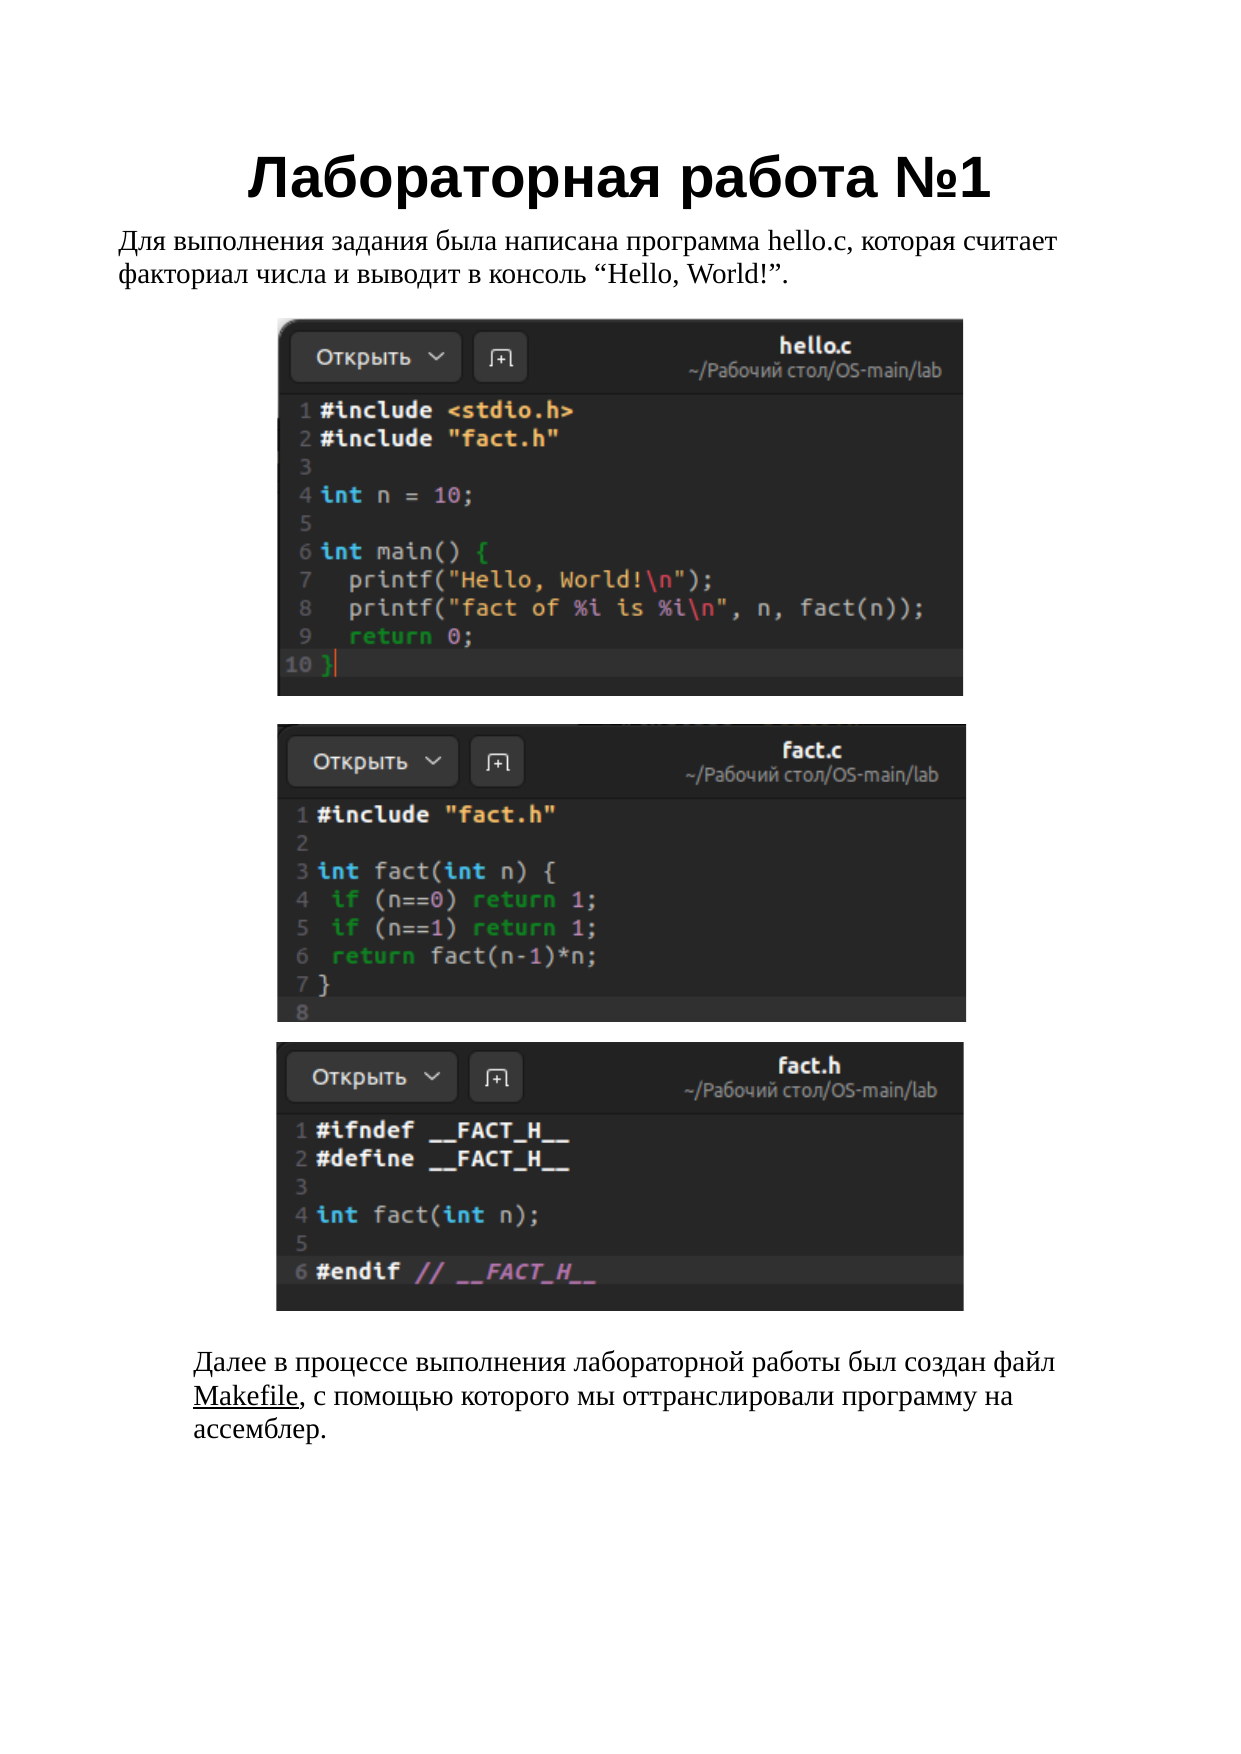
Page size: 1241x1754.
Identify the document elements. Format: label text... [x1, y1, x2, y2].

picture [276, 1042, 964, 1311]
list Далее в процессе выполнения лабораторной работы был создан файл Makefile, с помощью которого мы оттранслировали программу на ассемблер. [156, 318, 1122, 1445]
title Лабораторная работа №1 [118, 143, 1122, 210]
text Для выполнения задания была написана программа hello.с, которая считает факториал числа и выводит в консоль “Hello, World!”. [118, 223, 1122, 290]
picture [277, 318, 964, 696]
picture [277, 724, 967, 1022]
